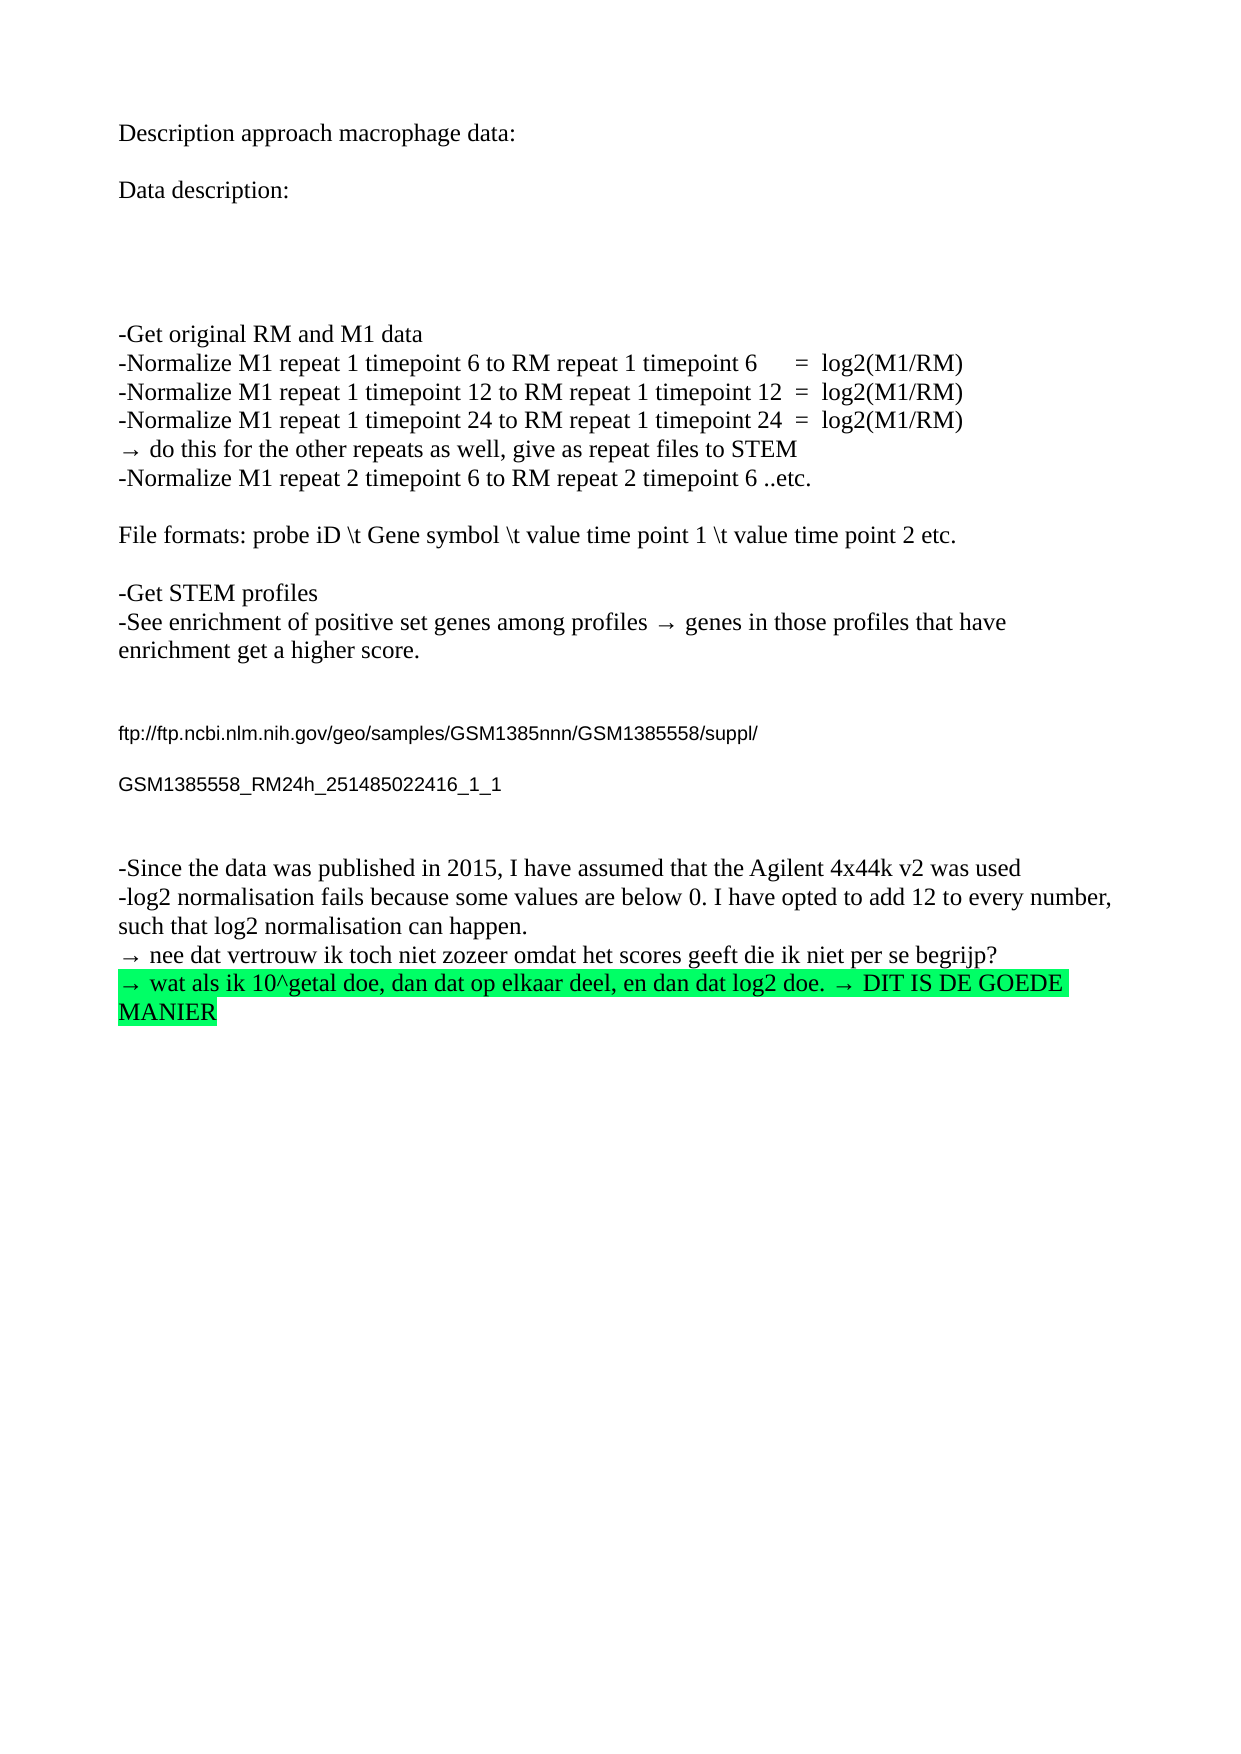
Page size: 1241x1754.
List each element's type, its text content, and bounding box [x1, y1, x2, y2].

text -Normalize M1 repeat 1 timepoint 12 to RM repeat 1 timepoint 12 = log2(M1/RM) [118, 377, 1122, 406]
text -log2 normalisation fails because some values are below 0. I have opted to add 12 to every number, such that log2 normalisation can happen. [118, 882, 1122, 940]
text -Normalize M1 repeat 1 timepoint 24 to RM repeat 1 timepoint 24 = log2(M1/RM) [118, 406, 1122, 434]
text ftp://ftp.ncbi.nlm.nih.gov/geo/samples/GSM1385nnn/GSM1385558/suppl/ [118, 722, 1122, 744]
text -Since the data was published in 2015, I have assumed that the Agilent 4x44k v2 was used [118, 853, 1122, 882]
text -See enrichment of positive set genes among profiles → genes in those profiles that have enrichment get a higher score. [118, 607, 1122, 664]
text GSM1385558_RM24h_251485022416_1_1 [118, 773, 1122, 796]
text -Get STEM profiles [118, 578, 1122, 607]
text → nee dat vertrouw ik toch niet zozeer omdat het scores geeft die ik niet per se begrijp? [118, 940, 1122, 968]
text File formats: probe iD \t Gene symbol \t value time point 1 \t value time point 2 etc. [118, 521, 1122, 549]
text → wat als ik 10^getal doe, dan dat op elkaar deel, en dan dat log2 doe. → DIT IS DE GOEDE MANIER [118, 968, 1122, 1026]
text Data description: [118, 176, 1122, 204]
text -Normalize M1 repeat 2 timepoint 6 to RM repeat 2 timepoint 6 ..etc. [118, 463, 1122, 492]
text → do this for the other repeats as well, give as repeat files to STEM [118, 434, 1122, 463]
text Description approach macrophage data: [118, 118, 1122, 147]
text -Get original RM and M1 data -Normalize M1 repeat 1 timepoint 6 to RM repeat 1 timepoint 6 = log2(M1/RM) [118, 319, 1122, 377]
